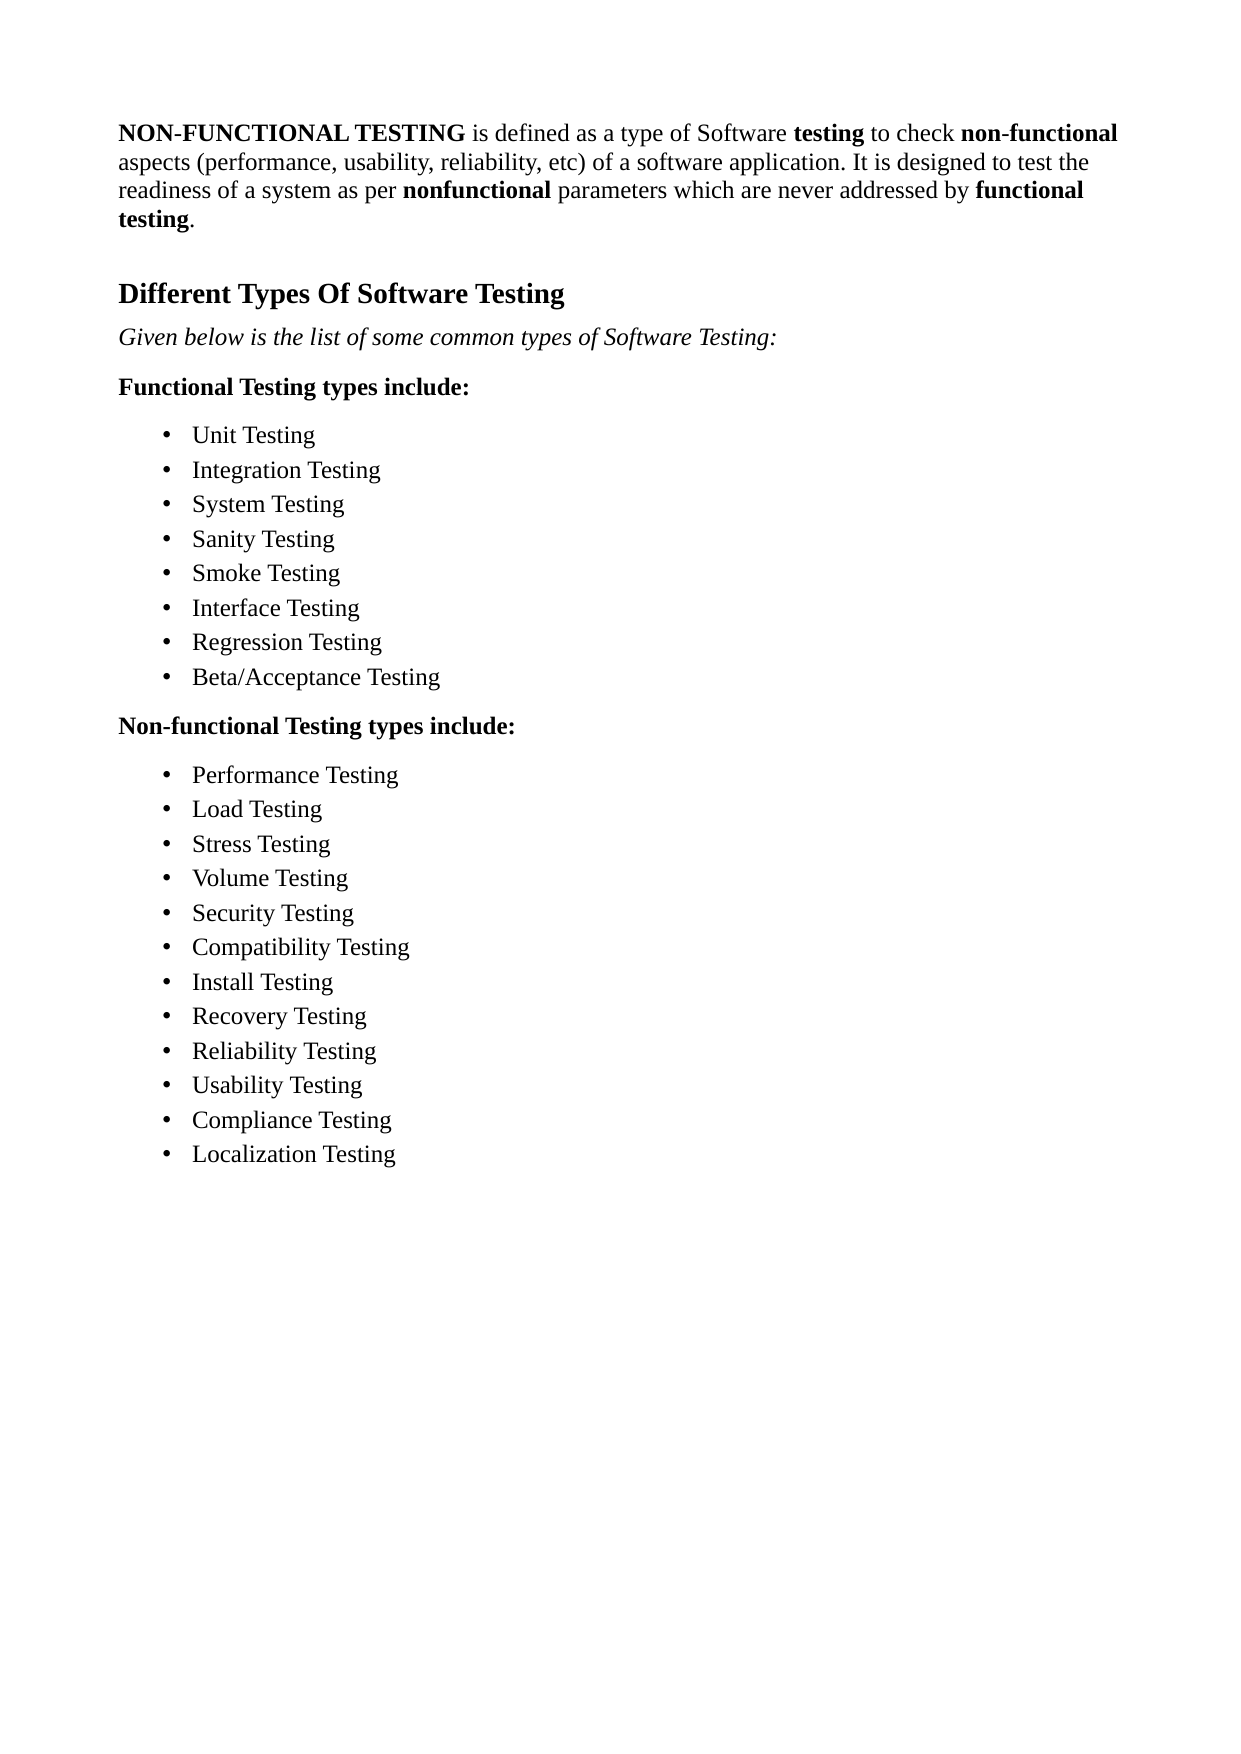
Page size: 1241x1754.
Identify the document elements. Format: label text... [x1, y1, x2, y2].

list Stress Testing [162, 829, 1122, 858]
list Smoke Testing [162, 558, 1122, 587]
text NON-FUNCTIONAL TESTING is defined as a type of Software testing to check non-functional aspects (performance, usability, reliability, etc) of a software application. It is designed to test the readiness of a system as per nonfunctional parameters which are never addressed by functional testing. [118, 118, 1122, 233]
list Localization Testing [162, 1139, 1122, 1168]
list Unit Testing [162, 421, 1122, 449]
text Functional Testing types include: [118, 372, 1122, 400]
list Install Testing [162, 967, 1122, 996]
list Regression Testing [162, 627, 1122, 656]
list Integration Testing [162, 455, 1122, 484]
text Given below is the list of some common types of Software Testing: [118, 322, 1122, 351]
subtitle Different Types Of Software Testing [118, 276, 1122, 310]
list Beta/Acceptance Testing [162, 662, 1122, 691]
list Performance Testing [162, 760, 1122, 789]
list Security Testing [162, 898, 1122, 927]
list Compatibility Testing [162, 932, 1122, 961]
list System Testing [162, 489, 1122, 518]
text Non-functional Testing types include: [118, 711, 1122, 740]
list Compliance Testing [162, 1105, 1122, 1134]
list Recovery Testing [162, 1001, 1122, 1030]
list Interface Testing [162, 593, 1122, 622]
list Volume Testing [162, 863, 1122, 892]
list Load Testing [162, 794, 1122, 823]
list Reliability Testing [162, 1036, 1122, 1065]
list Usability Testing [162, 1070, 1122, 1099]
list Sanity Testing [162, 524, 1122, 553]
